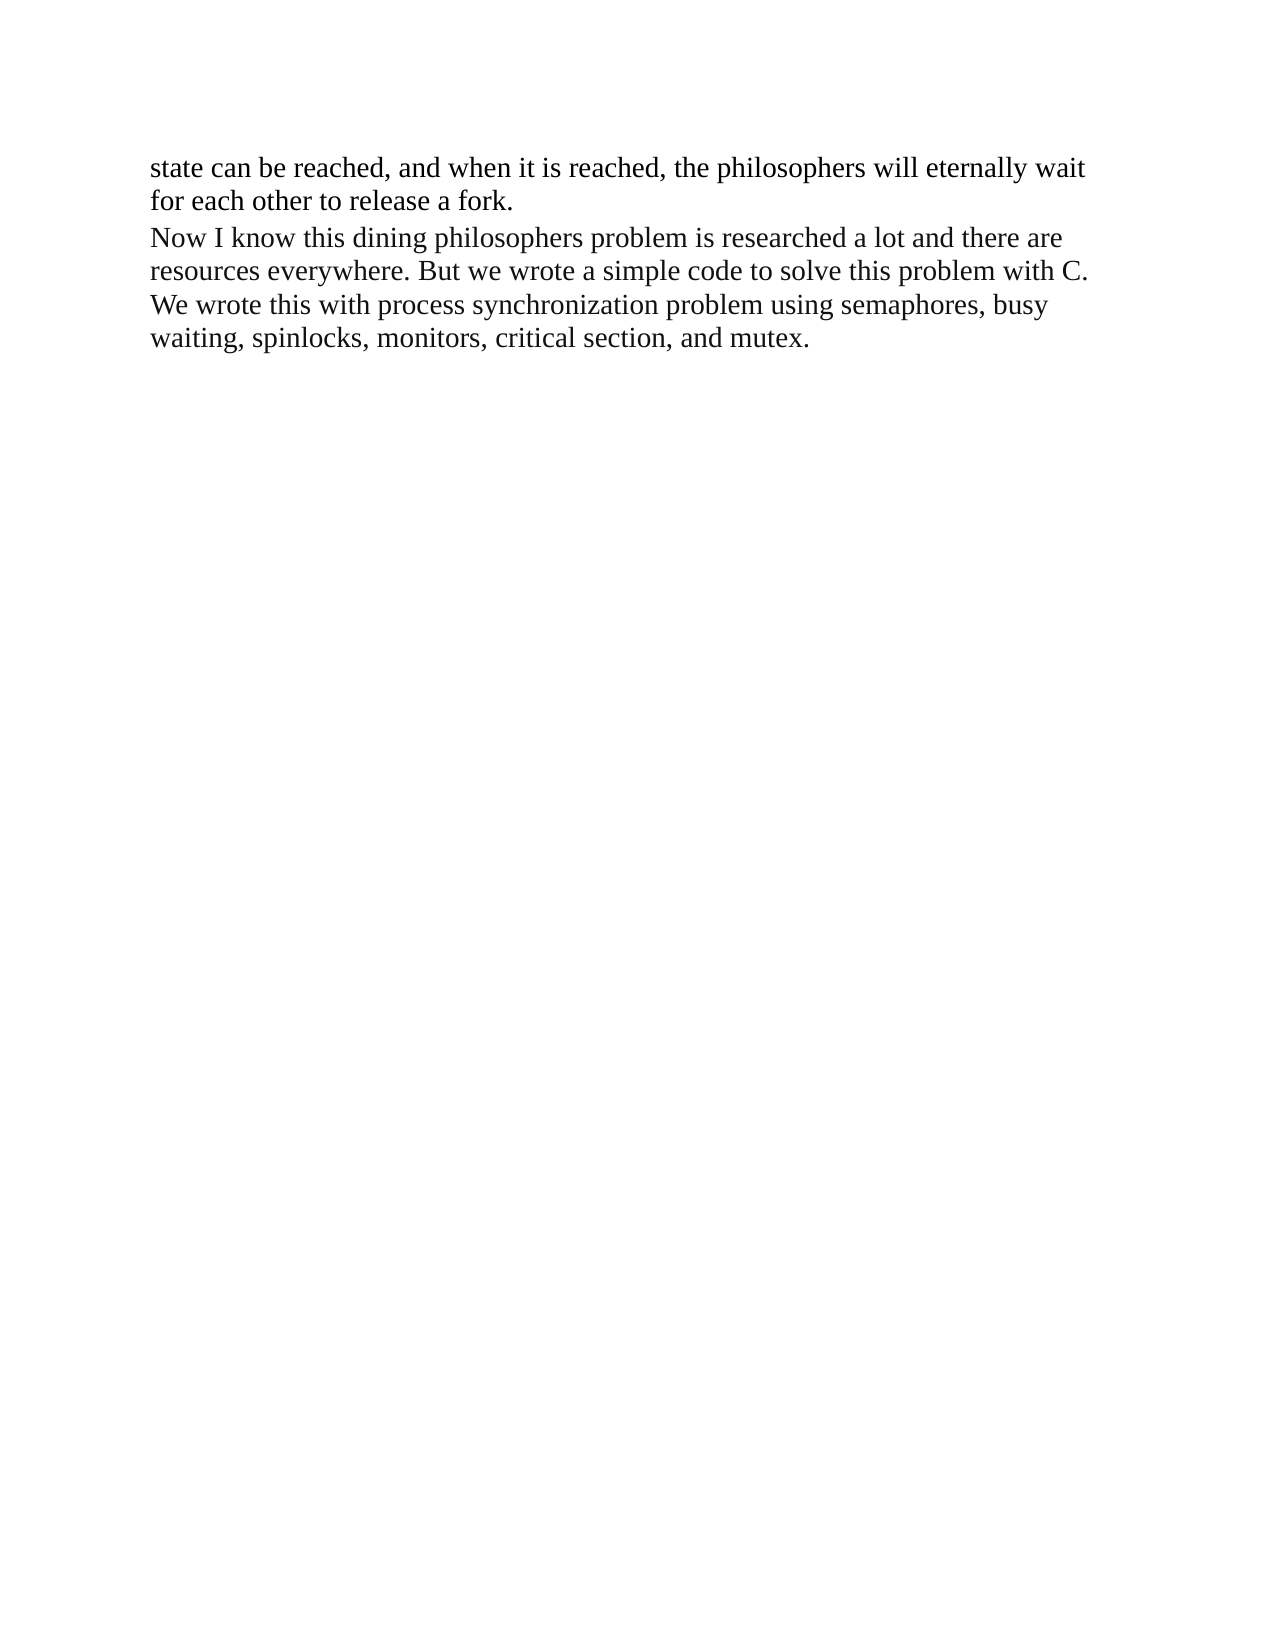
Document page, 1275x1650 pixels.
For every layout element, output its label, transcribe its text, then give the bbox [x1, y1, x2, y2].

text state can be reached, and when it is reached, the philosophers will eternally wait for each other to release a fork. [150, 150, 1125, 217]
text Now I know this dining philosophers problem is researched a lot and there are resources everywhere. But we wrote a simple code to solve this problem with C. We wrote this with process synchronization problem using semaphores, busy waiting, spinlocks, monitors, critical section, and mutex. [150, 220, 1125, 354]
